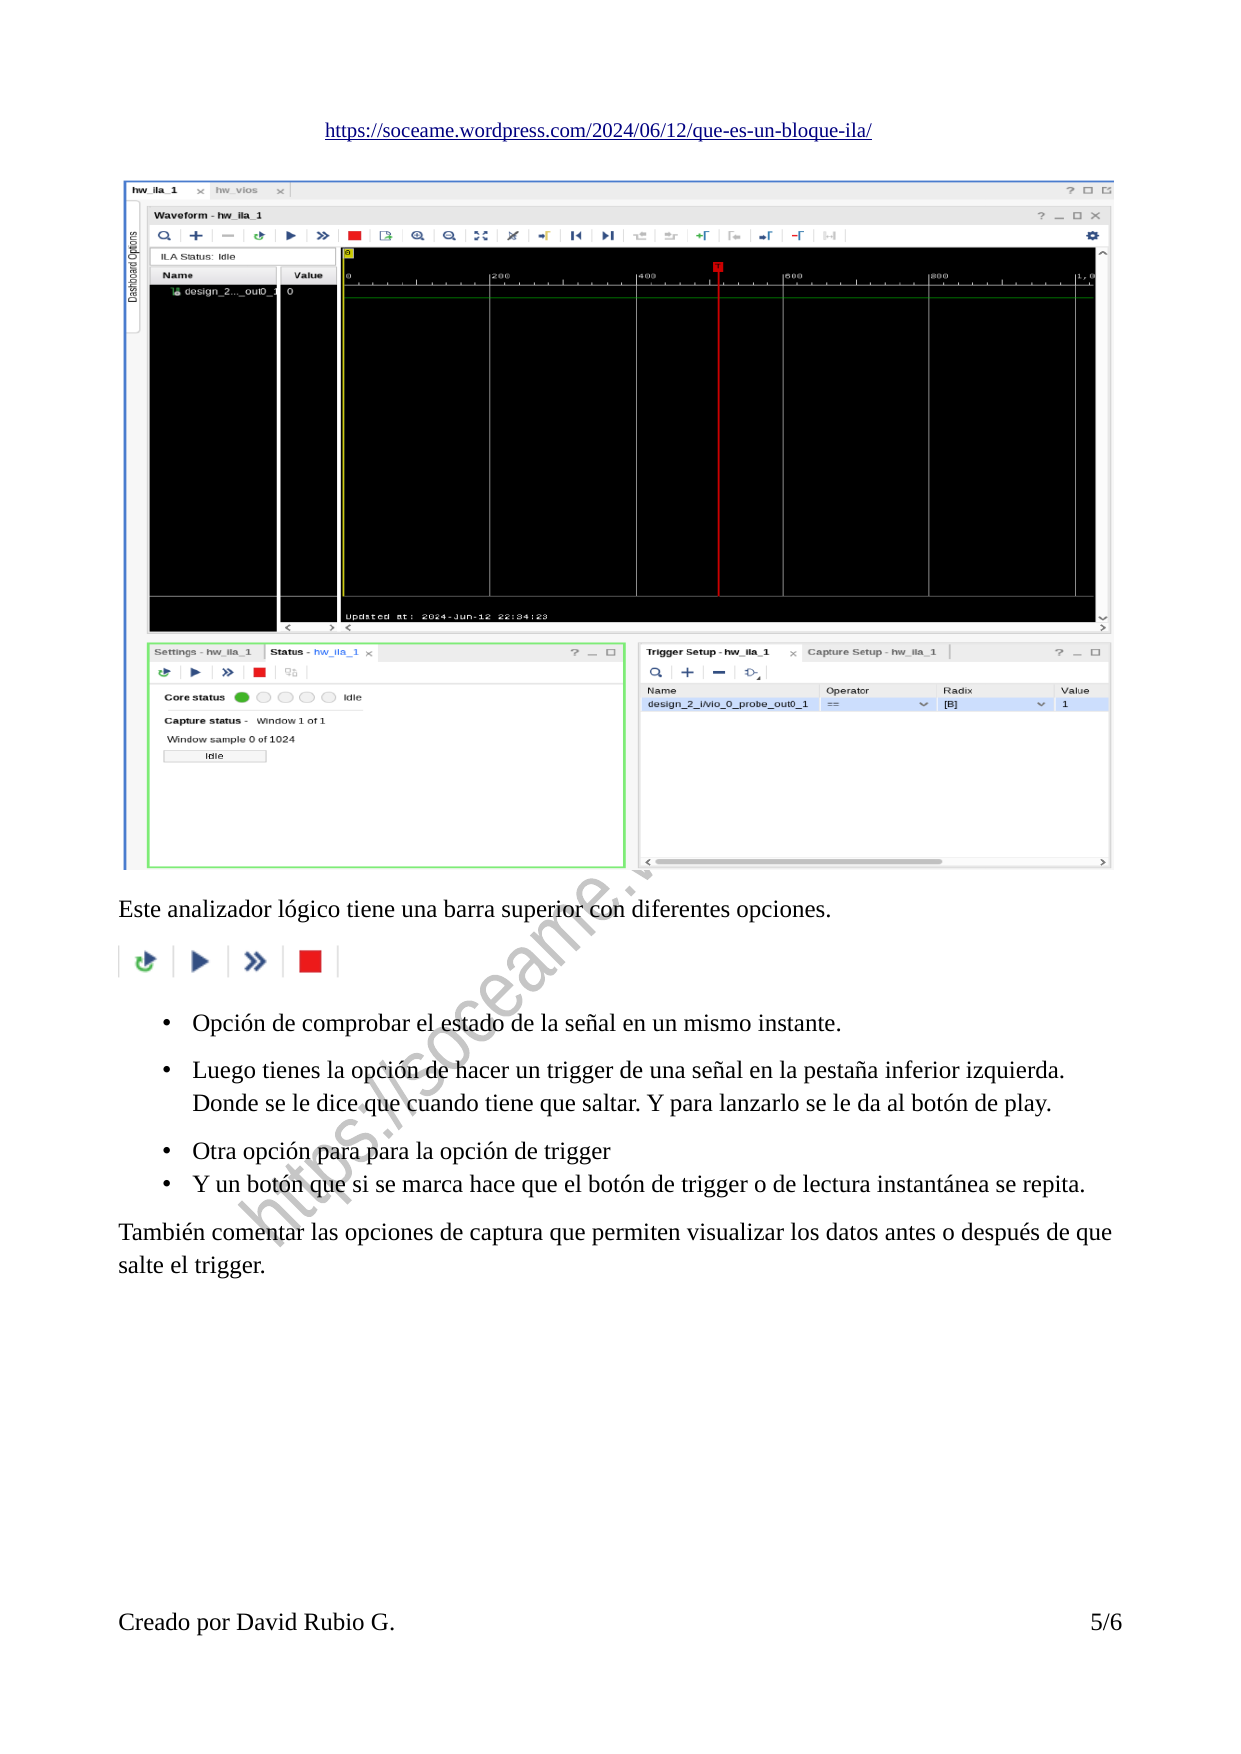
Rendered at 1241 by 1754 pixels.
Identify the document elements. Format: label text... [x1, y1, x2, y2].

list Opción de comprobar el estado de la señal en un mismo instante. [461, 1008, 1122, 1037]
text También comentar las opciones de captura que permiten visualizar los datos antes o después de que salte el trigger. [118, 1217, 1122, 1278]
list Y un botón que si se marca hace que el botón de trigger o de lectura instantánea se repita. [339, 1169, 1122, 1198]
list Otra opción para para la opción de trigger [162, 1136, 1122, 1165]
text Este analizador lógico tiene una barra superior con diferentes opciones. [118, 894, 1122, 922]
list Y un botón que si se marca hace que el botón de trigger o de lectura instantánea se repita. [162, 1169, 313, 1198]
list Luego tienes la opción de hacer un trigger de una señal en la pestaña inferior izquierda. Donde se le dice que cuando tiene que saltar. Y para lanzarlo se le da al botón de play. [162, 1055, 1122, 1117]
picture [118, 941, 342, 984]
list Opción de comprobar el estado de la señal en un mismo instante. [162, 1008, 458, 1037]
picture [118, 177, 1114, 870]
